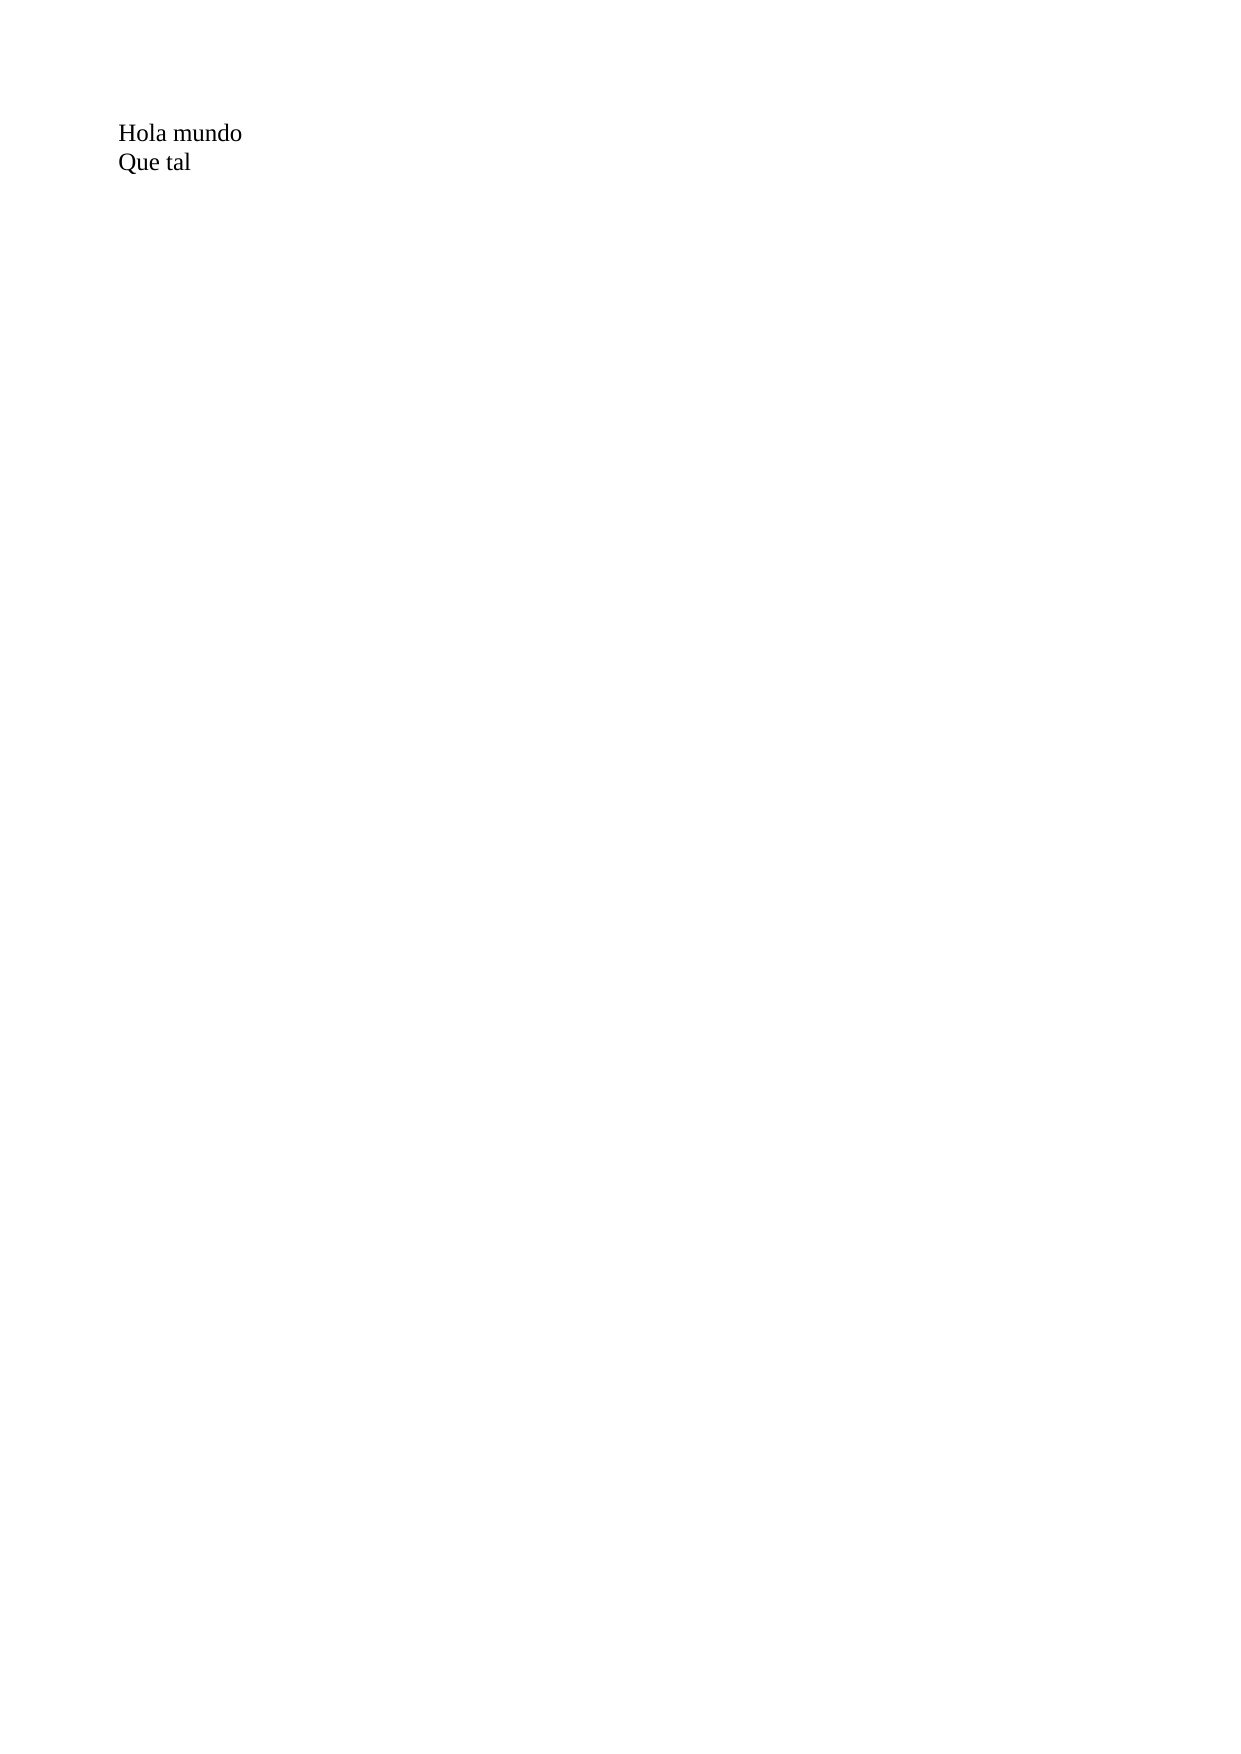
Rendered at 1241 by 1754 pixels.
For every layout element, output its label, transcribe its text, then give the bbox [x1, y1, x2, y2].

text Hola mundo [118, 118, 1122, 147]
text Que tal [118, 147, 1122, 176]
